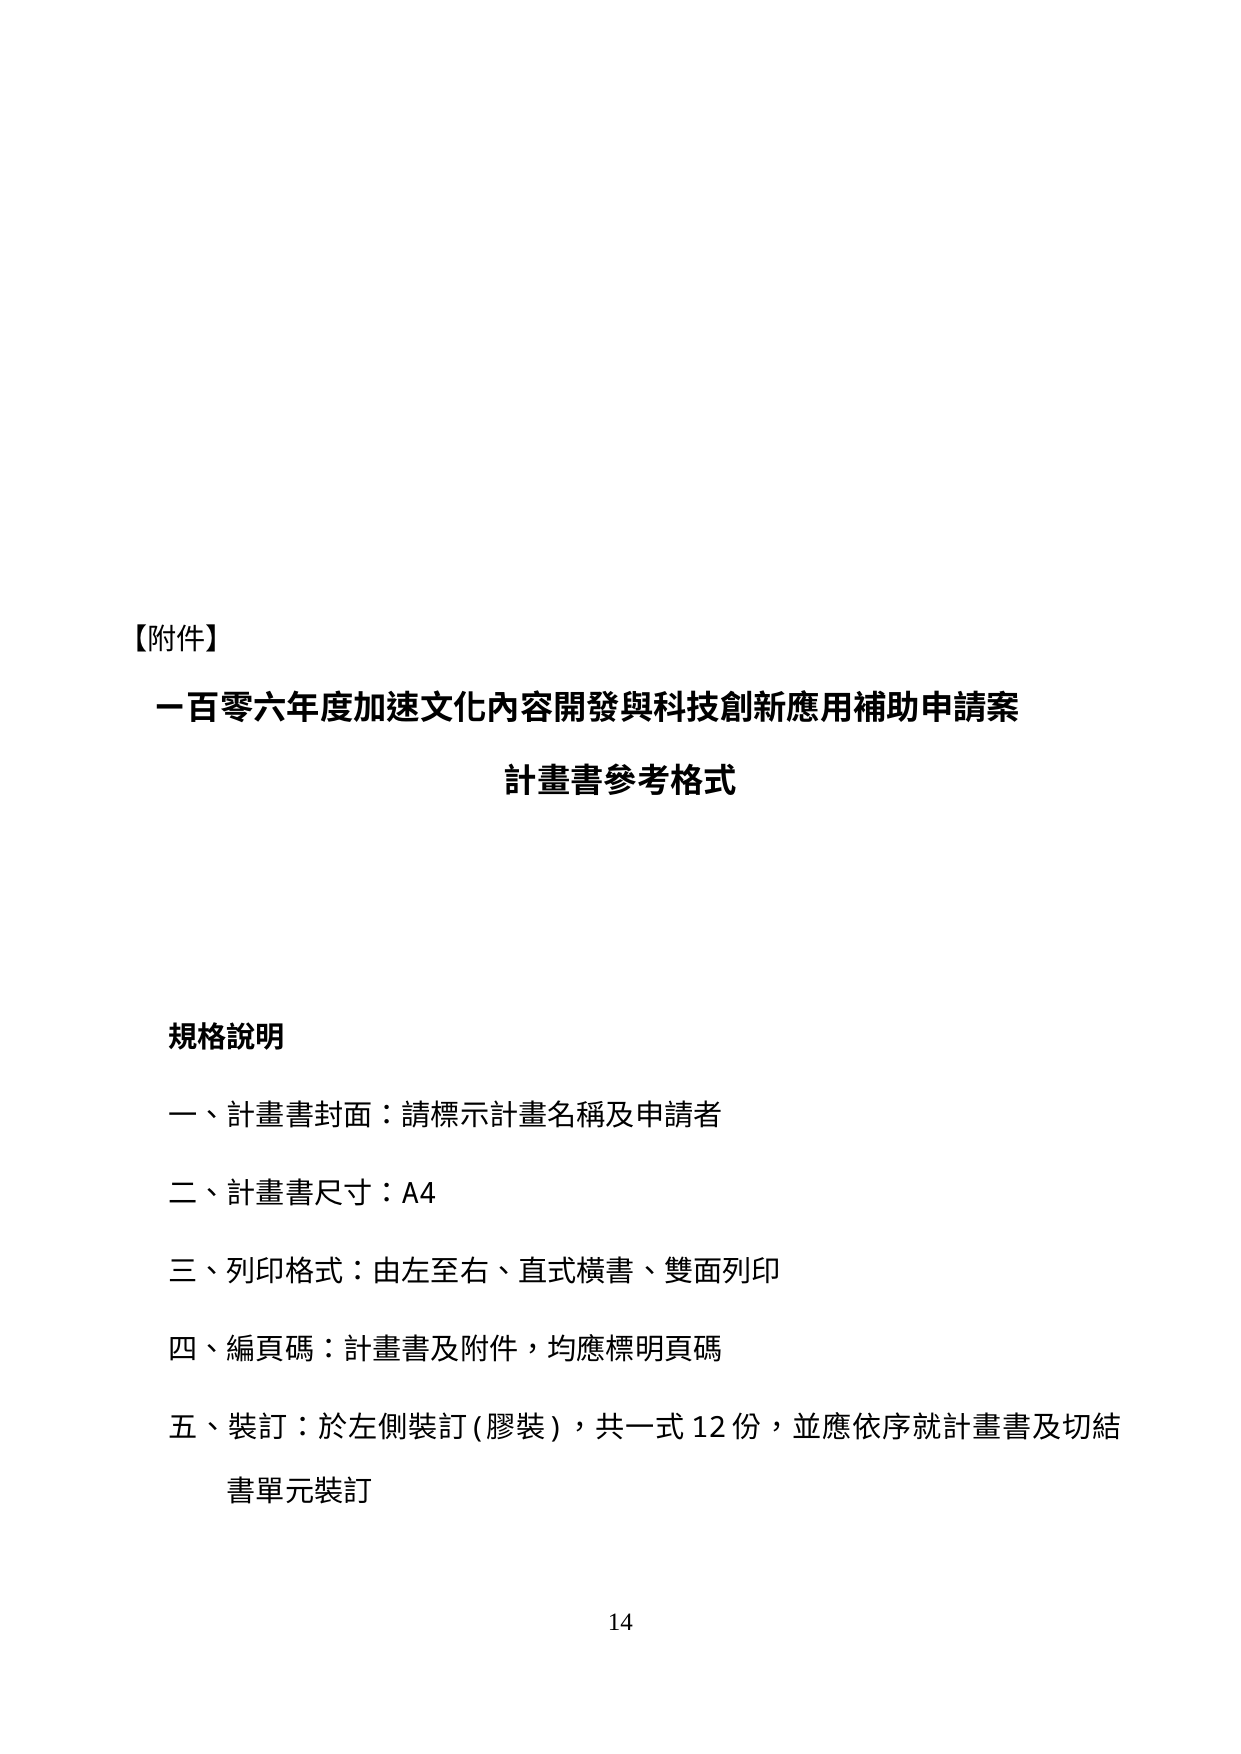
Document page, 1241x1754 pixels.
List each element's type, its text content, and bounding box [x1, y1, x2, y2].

text 二、計畫書尺寸：A4 [168, 1169, 1122, 1212]
text 【附件】 [118, 616, 1122, 658]
text 五、裝訂：於左側裝訂(膠裝)，共一式12份，並應依序就計畫書及切結書單元裝訂 [168, 1403, 1122, 1509]
text ㄧ百零六年度加速文化內容開發與科技創新應用補助申請案 [118, 681, 1122, 729]
text 一、計畫書封面：請標示計畫名稱及申請者 [168, 1091, 1122, 1134]
text 三、列印格式：由左至右、直式橫書、雙面列印 [168, 1247, 1122, 1290]
text 規格說明 [168, 1013, 1122, 1056]
text 四、編頁碼：計畫書及附件，均應標明頁碼 [168, 1326, 1122, 1368]
text 計畫書參考格式 [118, 753, 1122, 802]
